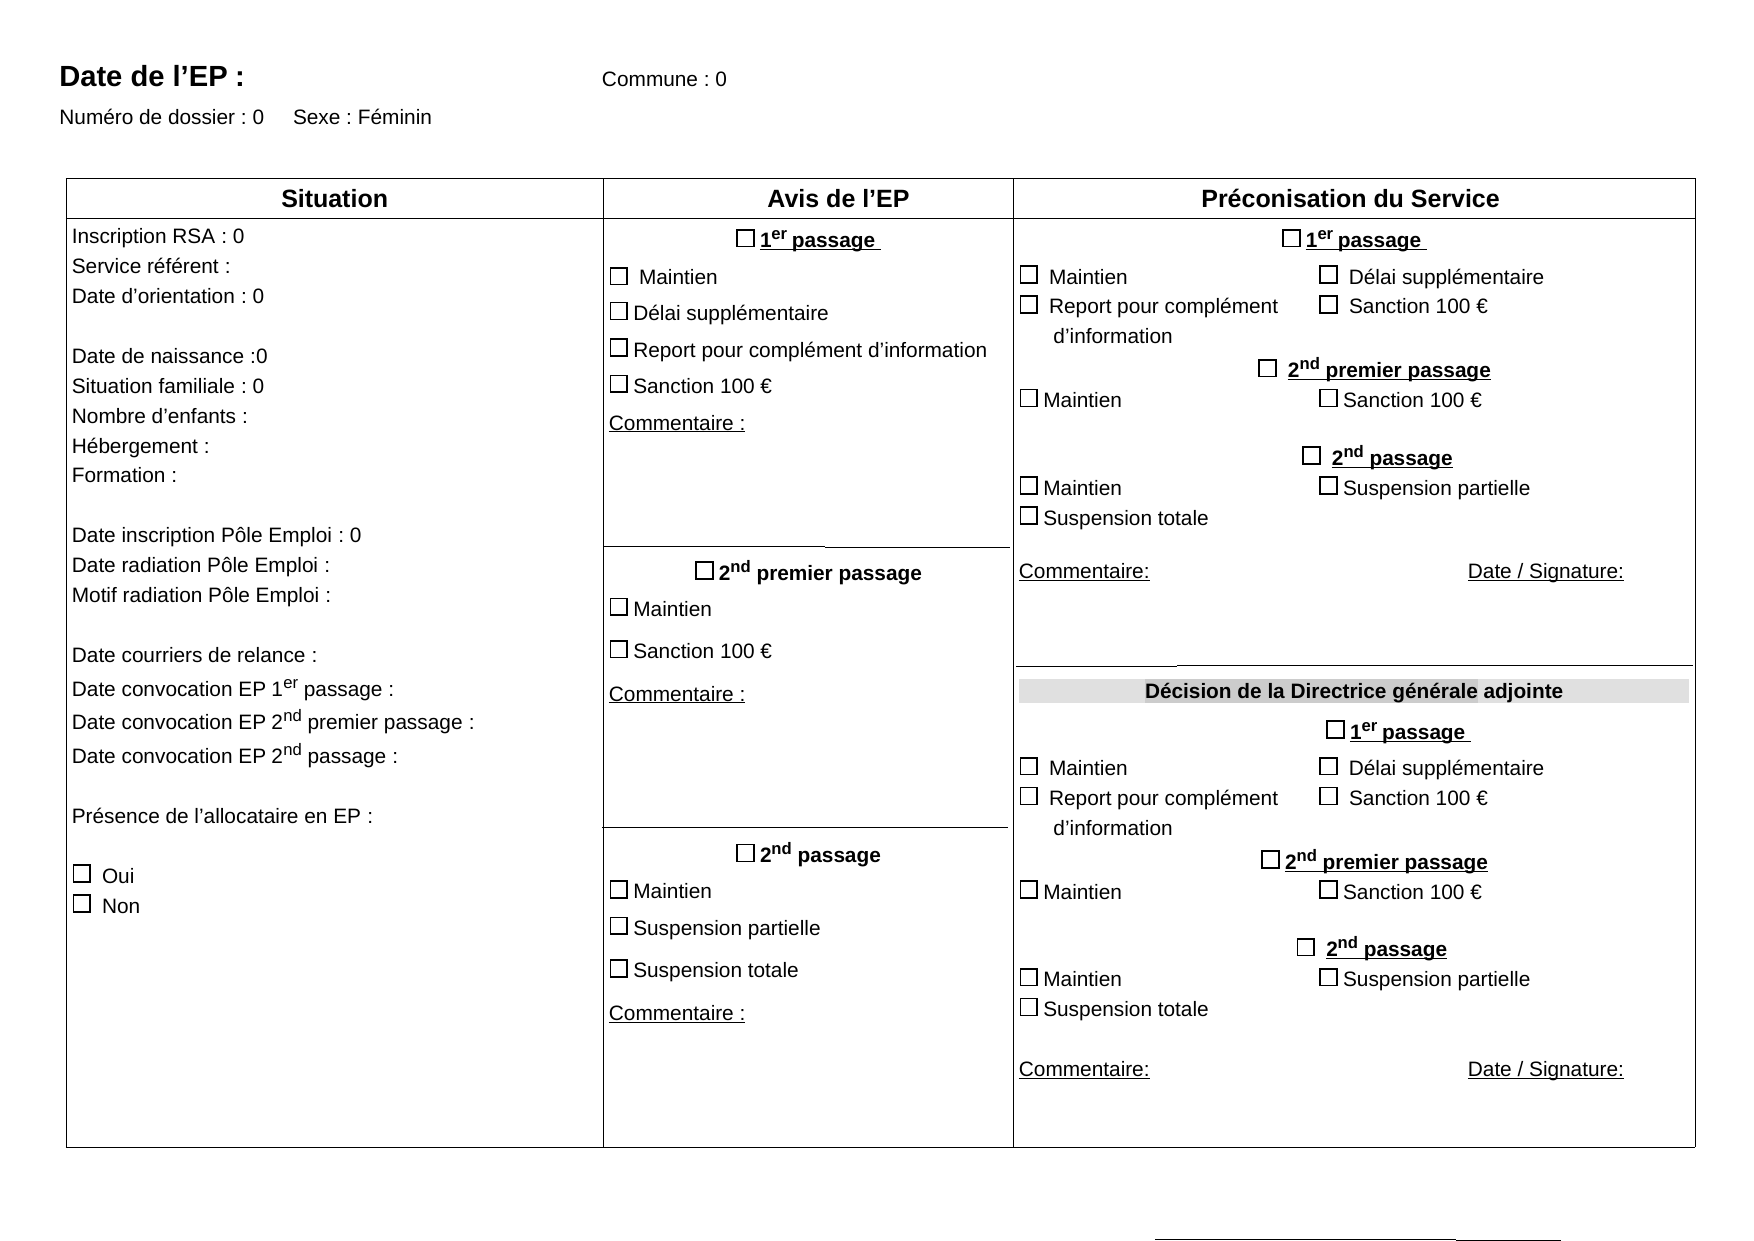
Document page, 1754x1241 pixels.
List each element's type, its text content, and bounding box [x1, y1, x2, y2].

table_header Avis de l’EP [604, 179, 1013, 218]
table_header Préconisation du Service [1014, 179, 1695, 218]
table_cell Inscription RSA : 0 Service référent : Date d’orientation : 0 Date de naissance :0 Situation familiale : 0 Nombre d’enfants : Hébergement : Formation : Date inscription Pôle Emploi : 0 Date radiation Pôle Emploi : Motif radiation Pôle Emploi : Date courriers de relance : Date convocation EP 1er passage : Date convocation EP 2nd premier passage : Date convocation EP 2nd passage : Présence de l’allocataire en EP : Oui Non [67, 219, 603, 1147]
text Numéro de dossier : 0 Sexe : Féminin [59, 105, 1695, 129]
text Date de l’EP : Commune : 0 [59, 59, 1695, 93]
table_cell 1er passage Maintien Délai supplémentaire Report pour complément Sanction 100 € d’information 2nd premier passage Maintien Sanction 100 € 2nd passage Maintien Suspension partielle Suspension totale Commentaire: Date / Signature: Décision de la Directrice générale adjointe 1er passage Maintien Délai supplémentaire Report pour complément Sanction 100 € d’information 2nd premier passage Maintien Sanction 100 € 2nd passage Maintien Suspension partielle Suspension totale Commentaire: Date / Signature: [1014, 219, 1695, 1147]
table_header Situation [67, 179, 603, 218]
table_cell 1er passage Maintien Délai supplémentaire Report pour complément d’information Sanction 100 € Commentaire : 2nd premier passage Maintien Sanction 100 € Commentaire : 2nd passage Maintien Suspension partielle Suspension totale Commentaire : [604, 219, 1013, 1147]
